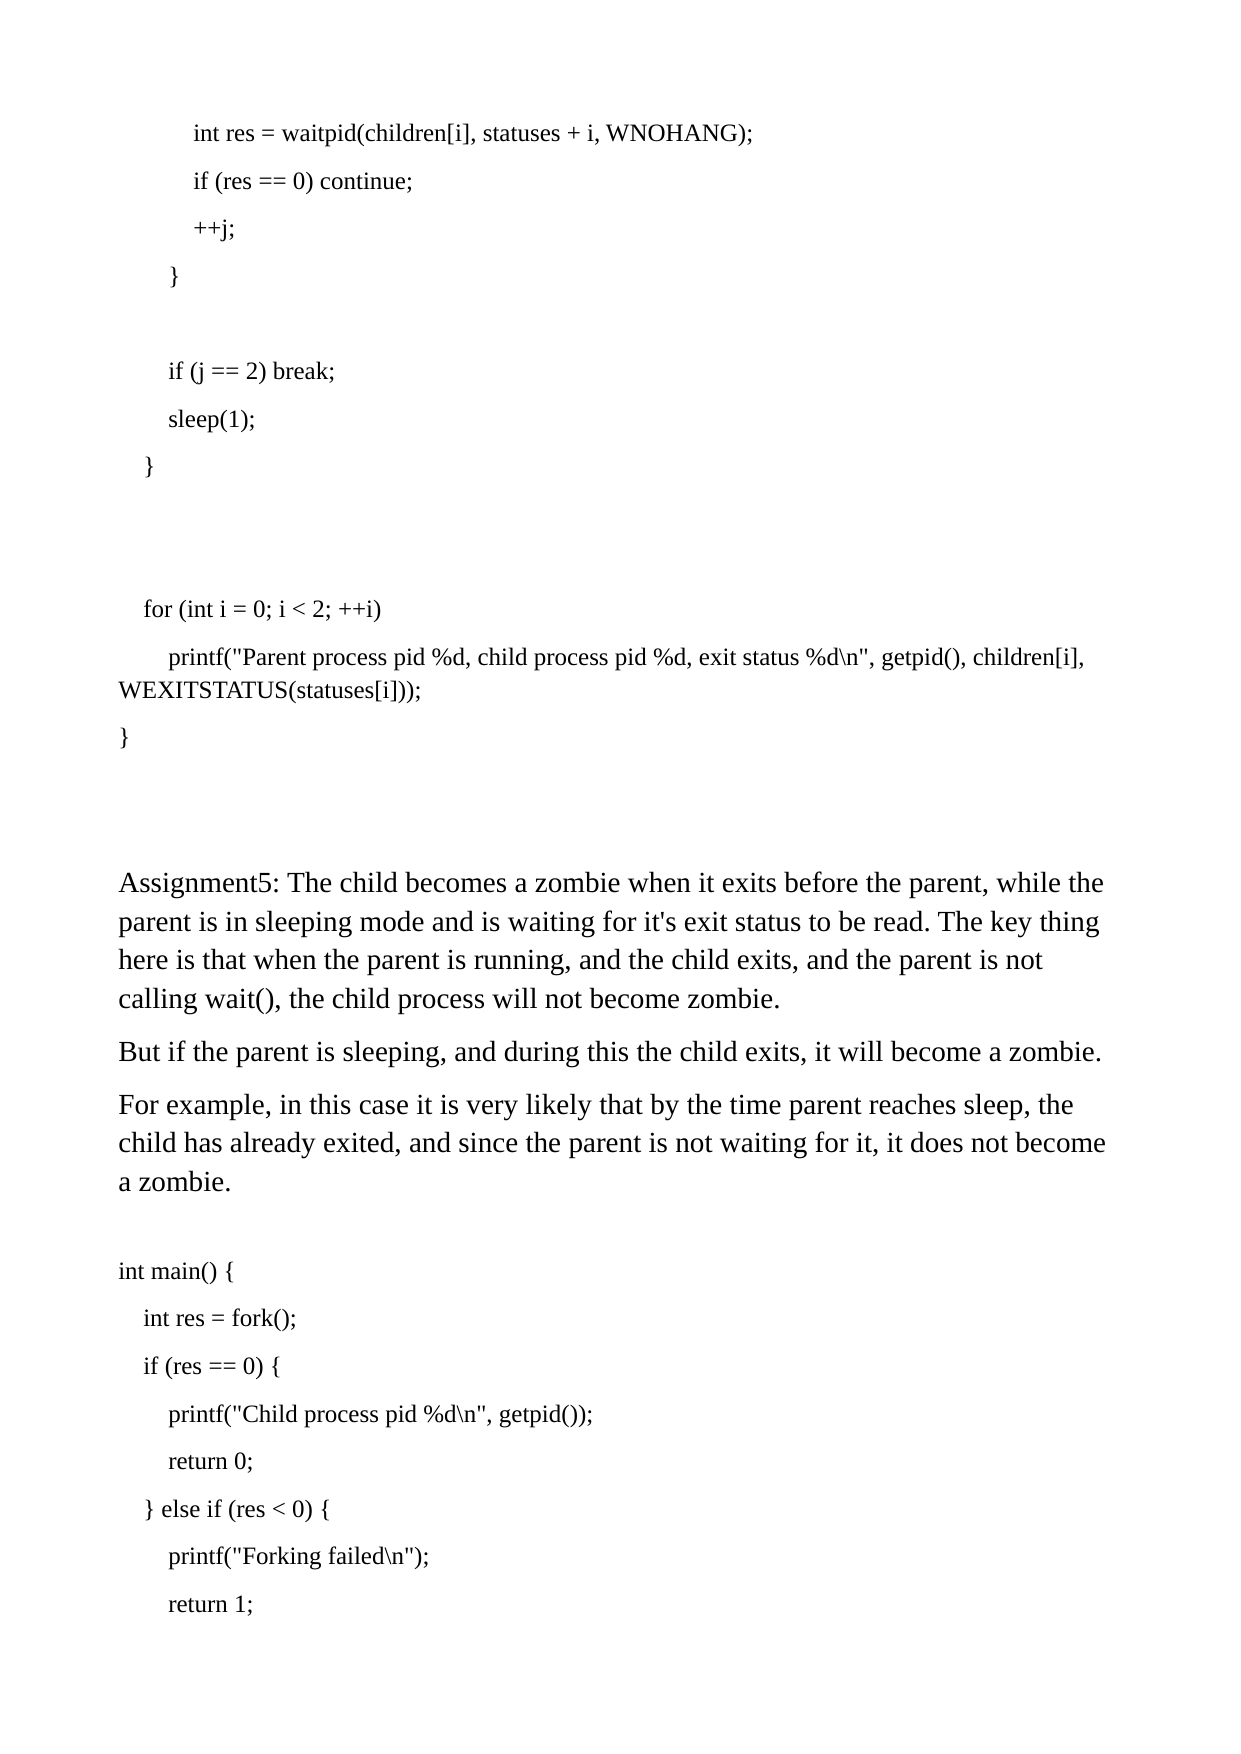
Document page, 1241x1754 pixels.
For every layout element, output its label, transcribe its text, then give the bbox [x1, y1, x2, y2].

text if (res == 0) { [118, 1351, 1122, 1380]
text } else if (res < 0) { [118, 1494, 1122, 1523]
text But if the parent is sleeping, and during this the child exits, it will become a zombie. [118, 1034, 1122, 1067]
text sleep(1); [118, 404, 1122, 432]
text return 0; [118, 1446, 1122, 1475]
text Assignment5: The child becomes a zombie when it exits before the parent, while the parent is in sleeping mode and is waiting for it's exit status to be read. The key thing here is that when the parent is running, and the child exits, and the parent is not calling wait(), the child process will not become zombie. [118, 865, 1122, 1014]
text if (res == 0) continue; [118, 166, 1122, 194]
text printf("Child process pid %d\n", getpid()); [118, 1399, 1122, 1427]
text int main() { [118, 1256, 1122, 1284]
text For example, in this case it is very likely that by the time parent reaches sleep, the child has already exited, and since the parent is not waiting for it, it does not become a zombie. [118, 1087, 1122, 1236]
text ++j; [118, 213, 1122, 242]
text } [118, 261, 1122, 290]
text printf("Forking failed\n"); [118, 1541, 1122, 1570]
text return 1; [118, 1589, 1122, 1618]
text printf("Parent process pid %d, child process pid %d, exit status %d\n", getpid(), children[i], WEXITSTATUS(statuses[i])); [118, 642, 1122, 703]
text for (int i = 0; i < 2; ++i) [118, 594, 1122, 623]
text int res = fork(); [118, 1303, 1122, 1332]
text } [118, 722, 1122, 751]
text } [118, 451, 1122, 480]
text int res = waitpid(children[i], statuses + i, WNOHANG); [118, 118, 1122, 147]
text if (j == 2) break; [118, 356, 1122, 385]
